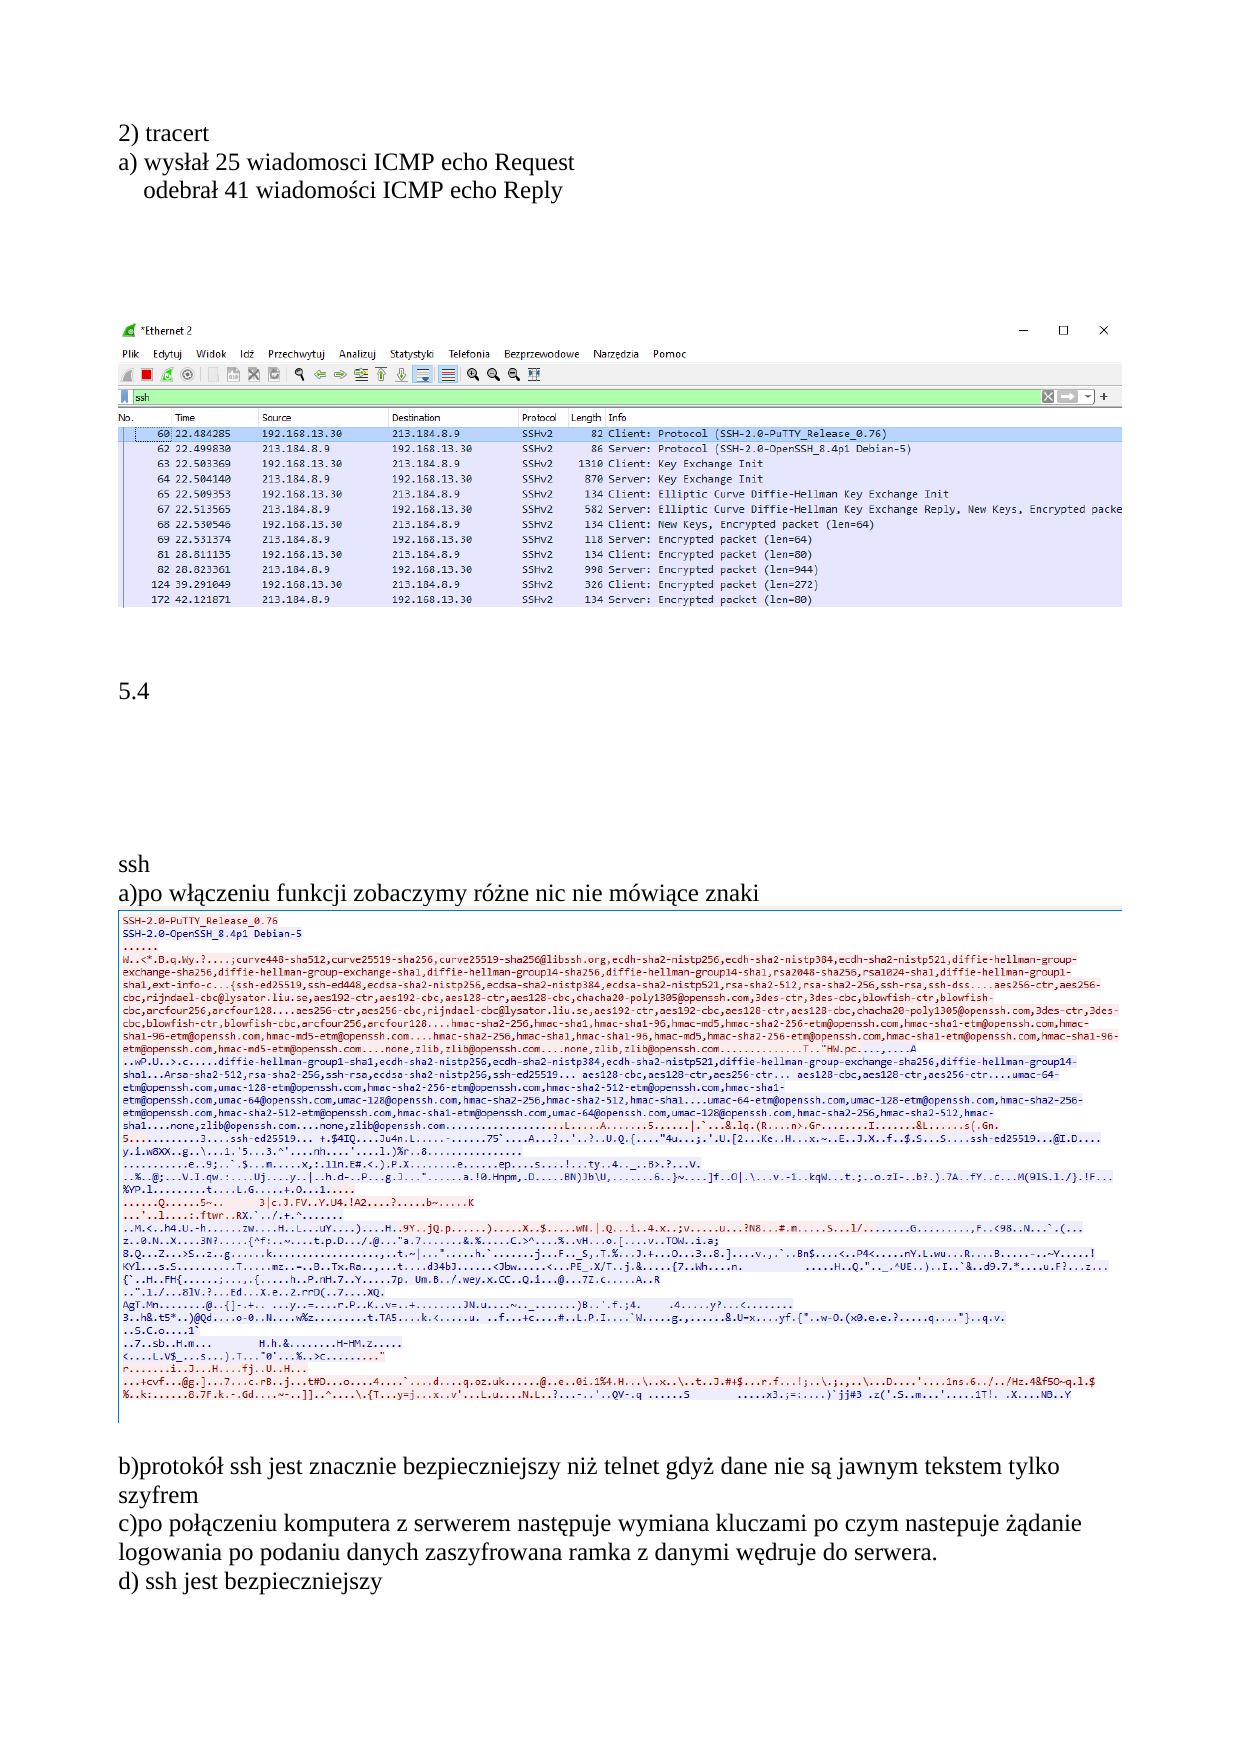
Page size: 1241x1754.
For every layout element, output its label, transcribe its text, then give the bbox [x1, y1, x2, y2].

text 5.4 [118, 677, 1122, 705]
text b)protokół ssh jest znacznie bezpieczniejszy niż telnet gdyż dane nie są jawnym tekstem tylko szyfrem [118, 1451, 1122, 1508]
picture [118, 906, 1123, 1423]
text a)po włączeniu funkcji zobaczymy różne nic nie mówiące znaki [118, 878, 1122, 906]
picture [118, 319, 1123, 677]
text a) wysłał 25 wiadomosci ICMP echo Request [118, 147, 1122, 176]
text ssh [118, 849, 1122, 878]
text c)po połączeniu komputera z serwerem następuje wymiana kluczami po czym nastepuje żądanie logowania po podaniu danych zaszyfrowana ramka z danymi wędruje do serwera. [118, 1508, 1122, 1566]
text 2) tracert [118, 118, 1122, 147]
text d) ssh jest bezpieczniejszy [118, 1566, 1122, 1595]
text odebrał 41 wiadomości ICMP echo Reply [118, 176, 1122, 204]
